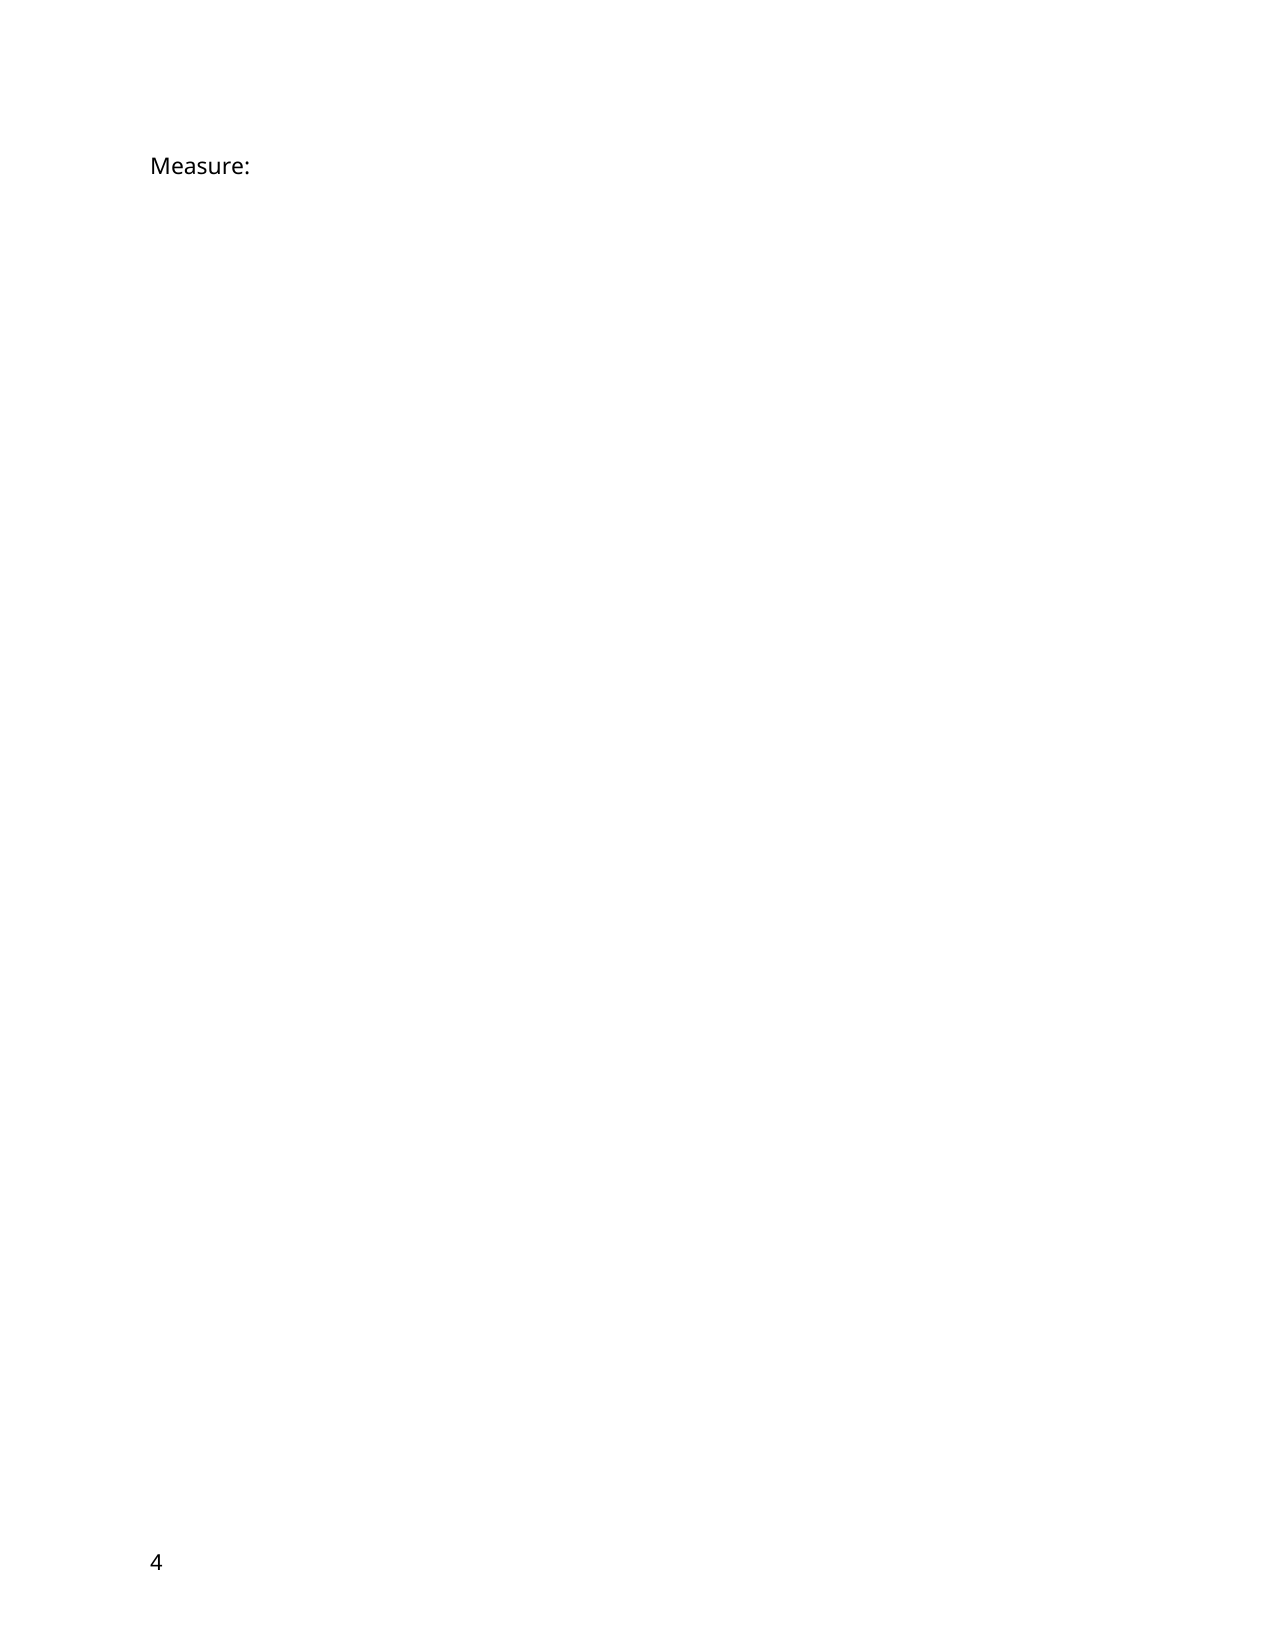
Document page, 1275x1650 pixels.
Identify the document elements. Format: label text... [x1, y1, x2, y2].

subtitle Measure: [150, 150, 1125, 181]
